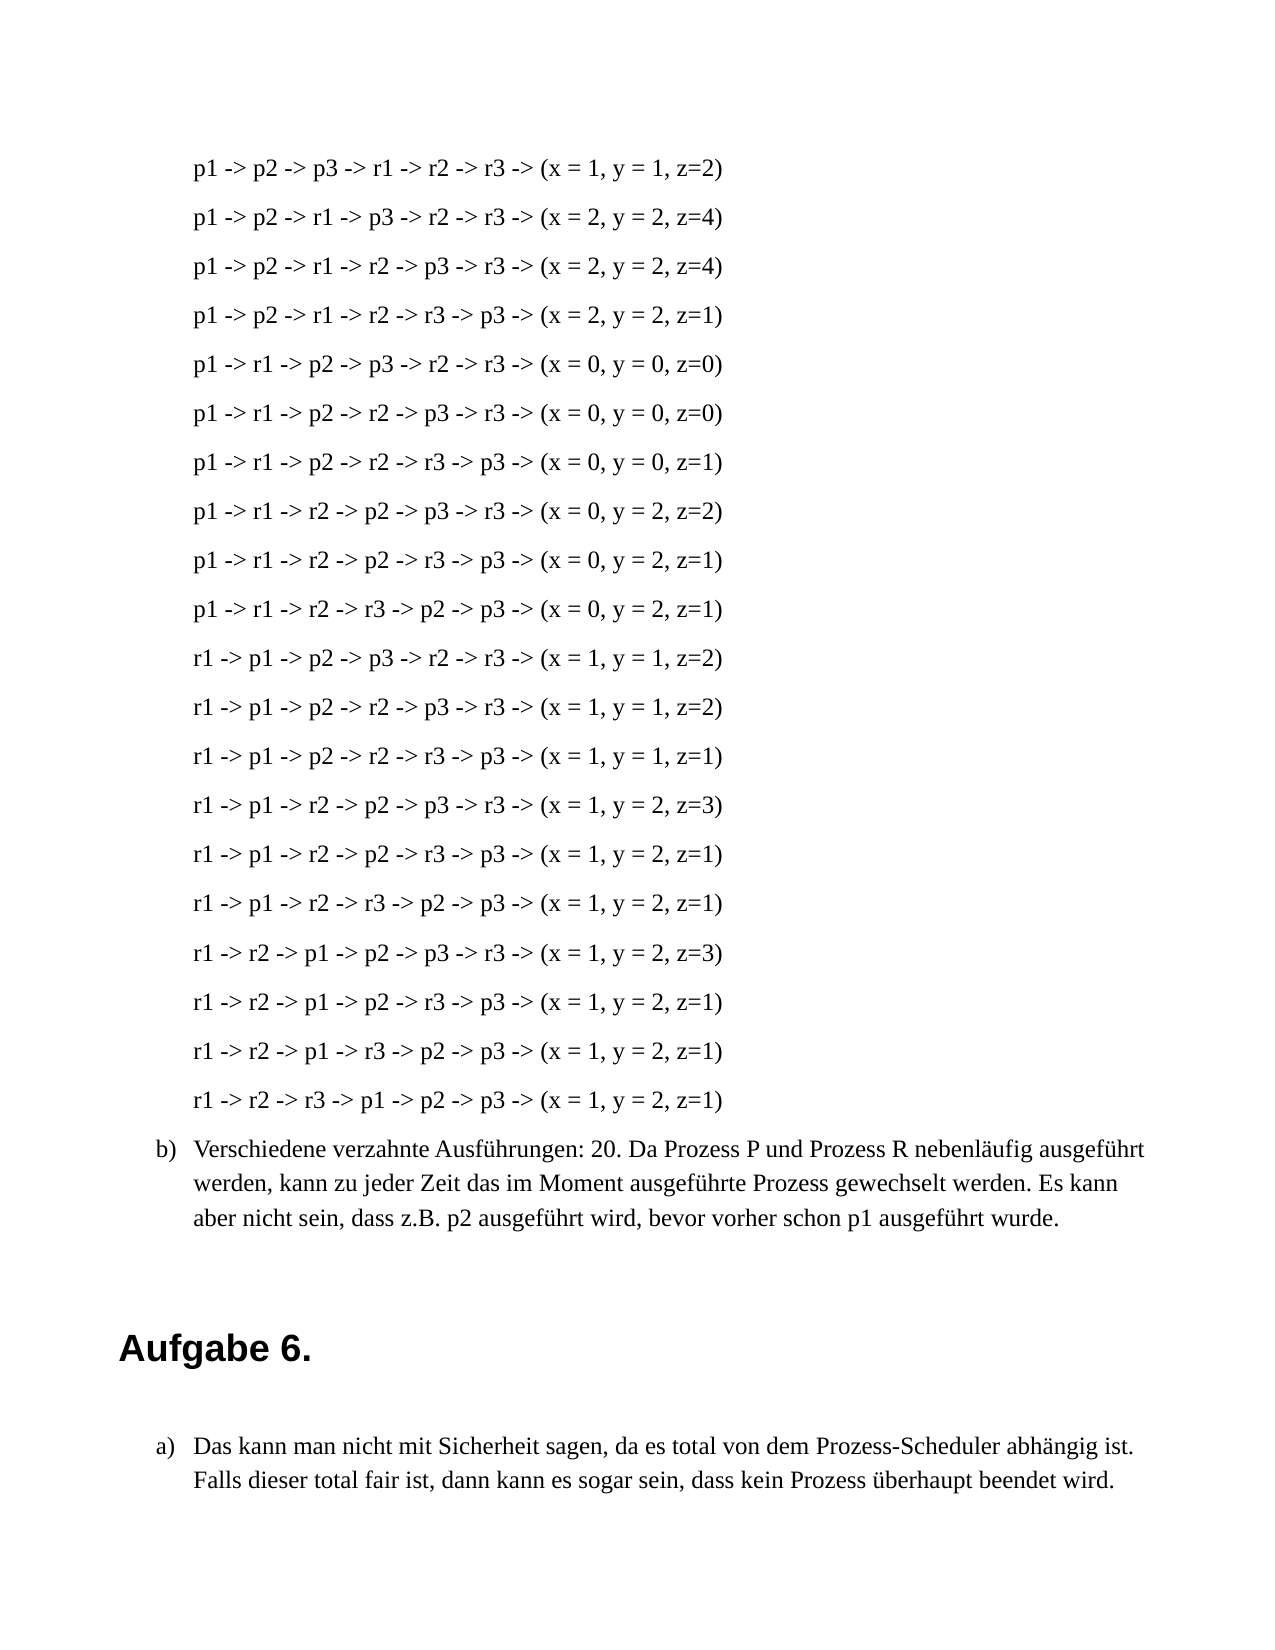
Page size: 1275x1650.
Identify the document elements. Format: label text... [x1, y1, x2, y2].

list p1 -> r1 -> p2 -> p3 -> r2 -> r3 -> (x = 0, y = 0, z=0) [156, 349, 1157, 378]
list p1 -> r1 -> r2 -> r3 -> p2 -> p3 -> (x = 0, y = 2, z=1) [156, 594, 1157, 623]
list p1 -> p2 -> r1 -> r2 -> r3 -> p3 -> (x = 2, y = 2, z=1) [156, 300, 1157, 328]
list p1 -> r1 -> p2 -> r2 -> p3 -> r3 -> (x = 0, y = 0, z=0) [156, 398, 1157, 427]
list r1 -> r2 -> r3 -> p1 -> p2 -> p3 -> (x = 1, y = 2, z=1) [156, 1085, 1157, 1113]
list p1 -> p2 -> r1 -> r2 -> p3 -> r3 -> (x = 2, y = 2, z=4) [156, 251, 1157, 279]
list r1 -> p1 -> r2 -> p2 -> p3 -> r3 -> (x = 1, y = 2, z=3) [156, 790, 1157, 819]
list Das kann man nicht mit Sicherheit sagen, da es total von dem Prozess-Scheduler abhängig ist. Falls dieser total fair ist, dann kann es sogar sein, dass kein Prozess überhaupt beendet wird. [156, 1431, 1157, 1494]
list p1 -> p2 -> r1 -> p3 -> r2 -> r3 -> (x = 2, y = 2, z=4) [156, 202, 1157, 230]
list Verschiedene verzahnte Ausführungen: 20. Da Prozess P und Prozess R nebenläufig ausgeführt werden, kann zu jeder Zeit das im Moment ausgeführte Prozess gewechselt werden. Es kann aber nicht sein, dass z.B. p2 ausgeführt wird, bevor vorher schon p1 ausgeführt wurde. [156, 1134, 1157, 1232]
list r1 -> p1 -> r2 -> r3 -> p2 -> p3 -> (x = 1, y = 2, z=1) [156, 888, 1157, 917]
list p1 -> p2 -> p3 -> r1 -> r2 -> r3 -> (x = 1, y = 1, z=2) [156, 118, 1157, 181]
list r1 -> p1 -> p2 -> p3 -> r2 -> r3 -> (x = 1, y = 1, z=2) [156, 643, 1157, 672]
list p1 -> r1 -> r2 -> p2 -> r3 -> p3 -> (x = 0, y = 2, z=1) [156, 545, 1157, 574]
list r1 -> r2 -> p1 -> p2 -> r3 -> p3 -> (x = 1, y = 2, z=1) [156, 987, 1157, 1015]
list r1 -> p1 -> r2 -> p2 -> r3 -> p3 -> (x = 1, y = 2, z=1) [156, 839, 1157, 868]
list r1 -> r2 -> p1 -> p2 -> p3 -> r3 -> (x = 1, y = 2, z=3) [156, 938, 1157, 966]
list p1 -> r1 -> p2 -> r2 -> r3 -> p3 -> (x = 0, y = 0, z=1) [156, 447, 1157, 476]
list r1 -> p1 -> p2 -> r2 -> r3 -> p3 -> (x = 1, y = 1, z=1) [156, 741, 1157, 770]
list p1 -> r1 -> r2 -> p2 -> p3 -> r3 -> (x = 0, y = 2, z=2) [156, 496, 1157, 525]
subtitle Aufgabe 6. [118, 1326, 1157, 1369]
list r1 -> r2 -> p1 -> r3 -> p2 -> p3 -> (x = 1, y = 2, z=1) [156, 1036, 1157, 1064]
list r1 -> p1 -> p2 -> r2 -> p3 -> r3 -> (x = 1, y = 1, z=2) [156, 692, 1157, 721]
